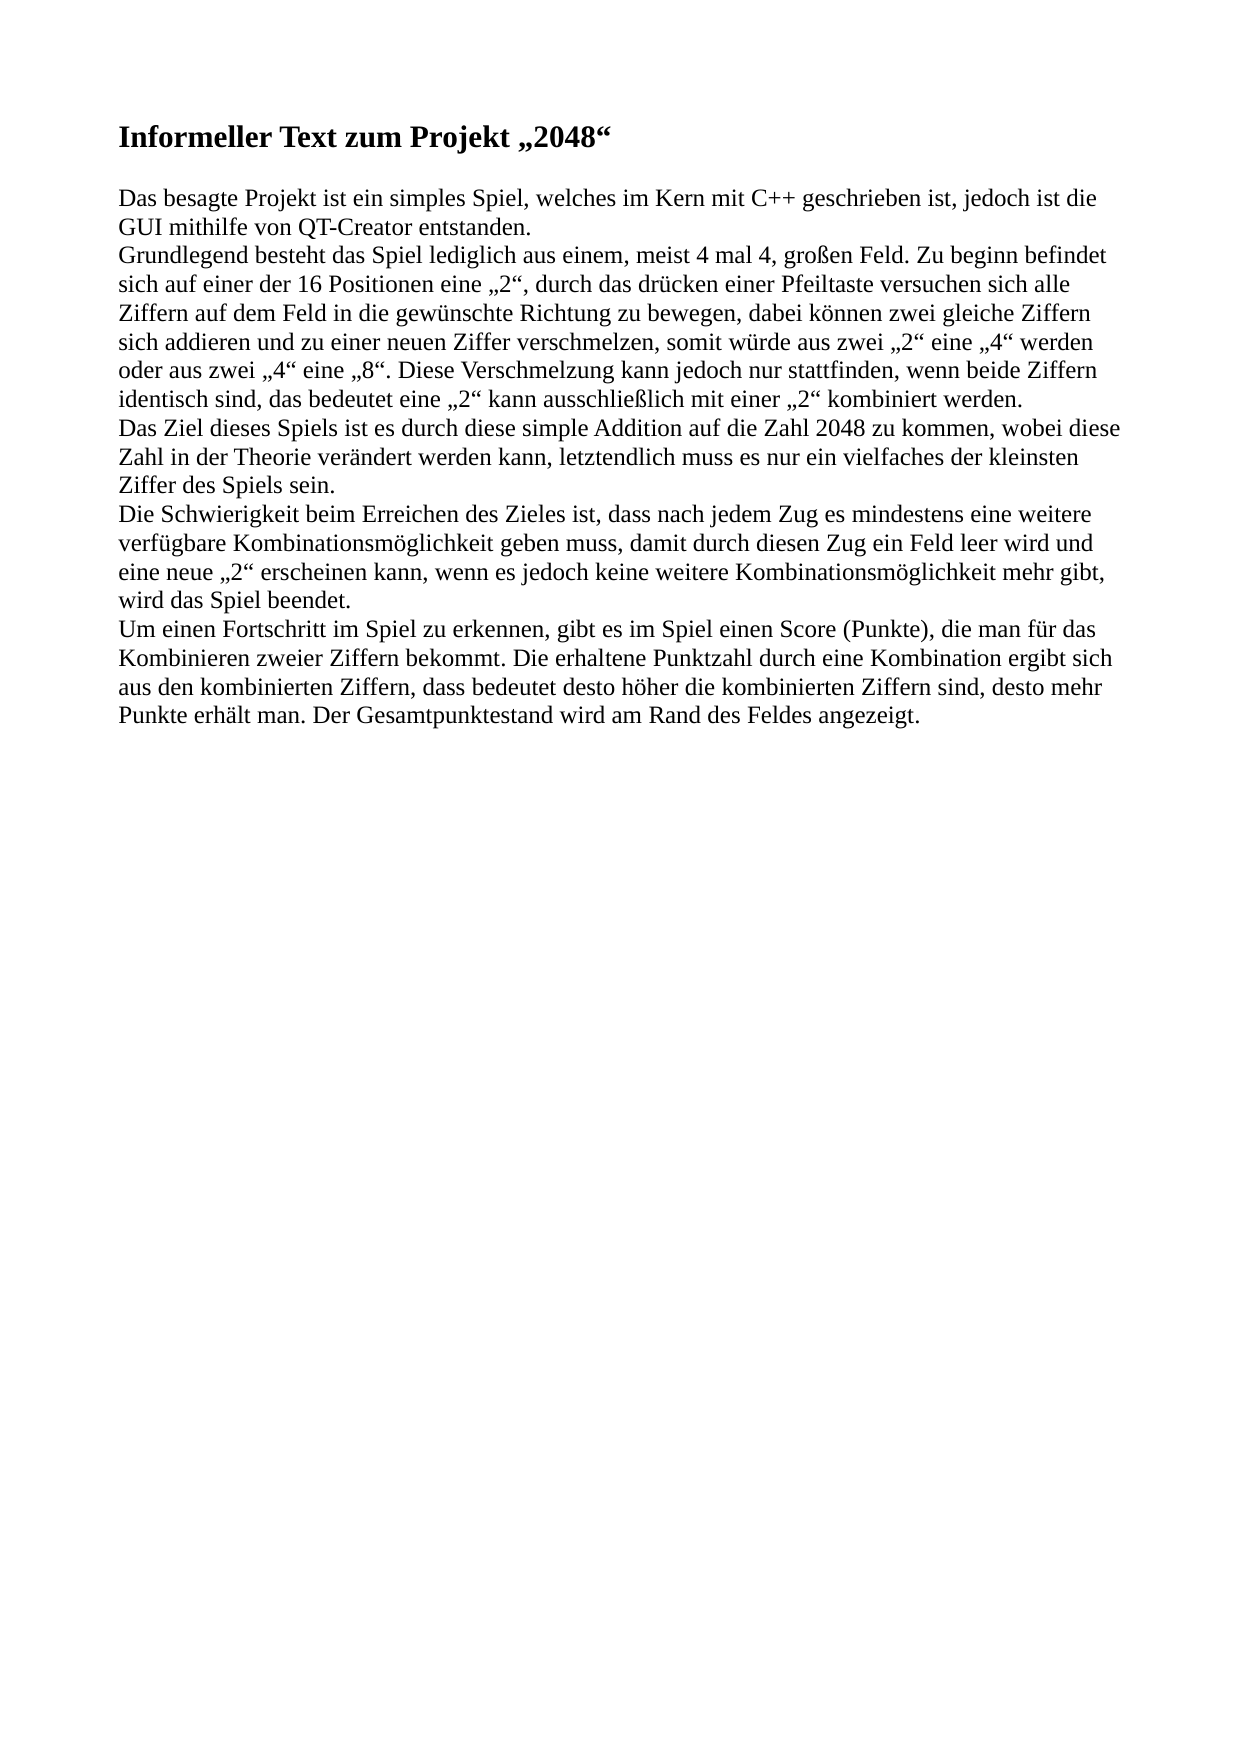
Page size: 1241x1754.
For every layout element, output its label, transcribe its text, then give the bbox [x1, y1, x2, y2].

text Grundlegend besteht das Spiel lediglich aus einem, meist 4 mal 4, großen Feld. Zu beginn befindet sich auf einer der 16 Positionen eine „2“, durch das drücken einer Pfeiltaste versuchen sich alle Ziffern auf dem Feld in die gewünschte Richtung zu bewegen, dabei können zwei gleiche Ziffern sich addieren und zu einer neuen Ziffer verschmelzen, somit würde aus zwei „2“ eine „4“ werden oder aus zwei „4“ eine „8“. Diese Verschmelzung kann jedoch nur stattfinden, wenn beide Ziffern identisch sind, das bedeutet eine „2“ kann ausschließlich mit einer „2“ kombiniert werden. [118, 240, 1122, 413]
text Die Schwierigkeit beim Erreichen des Zieles ist, dass nach jedem Zug es mindestens eine weitere verfügbare Kombinationsmöglichkeit geben muss, damit durch diesen Zug ein Feld leer wird und eine neue „2“ erscheinen kann, wenn es jedoch keine weitere Kombinationsmöglichkeit mehr gibt, wird das Spiel beendet. [118, 499, 1122, 614]
text Das besagte Projekt ist ein simples Spiel, welches im Kern mit C++ geschrieben ist, jedoch ist die GUI mithilfe von QT-Creator entstanden. [118, 183, 1122, 240]
text Das Ziel dieses Spiels ist es durch diese simple Addition auf die Zahl 2048 zu kommen, wobei diese Zahl in der Theorie verändert werden kann, letztendlich muss es nur ein vielfaches der kleinsten Ziffer des Spiels sein. [118, 413, 1122, 499]
text Informeller Text zum Projekt „2048“ [118, 118, 1122, 154]
text Um einen Fortschritt im Spiel zu erkennen, gibt es im Spiel einen Score (Punkte), die man für das Kombinieren zweier Ziffern bekommt. Die erhaltene Punktzahl durch eine Kombination ergibt sich aus den kombinierten Ziffern, dass bedeutet desto höher die kombinierten Ziffern sind, desto mehr Punkte erhält man. Der Gesamtpunktestand wird am Rand des Feldes angezeigt. [118, 614, 1122, 729]
